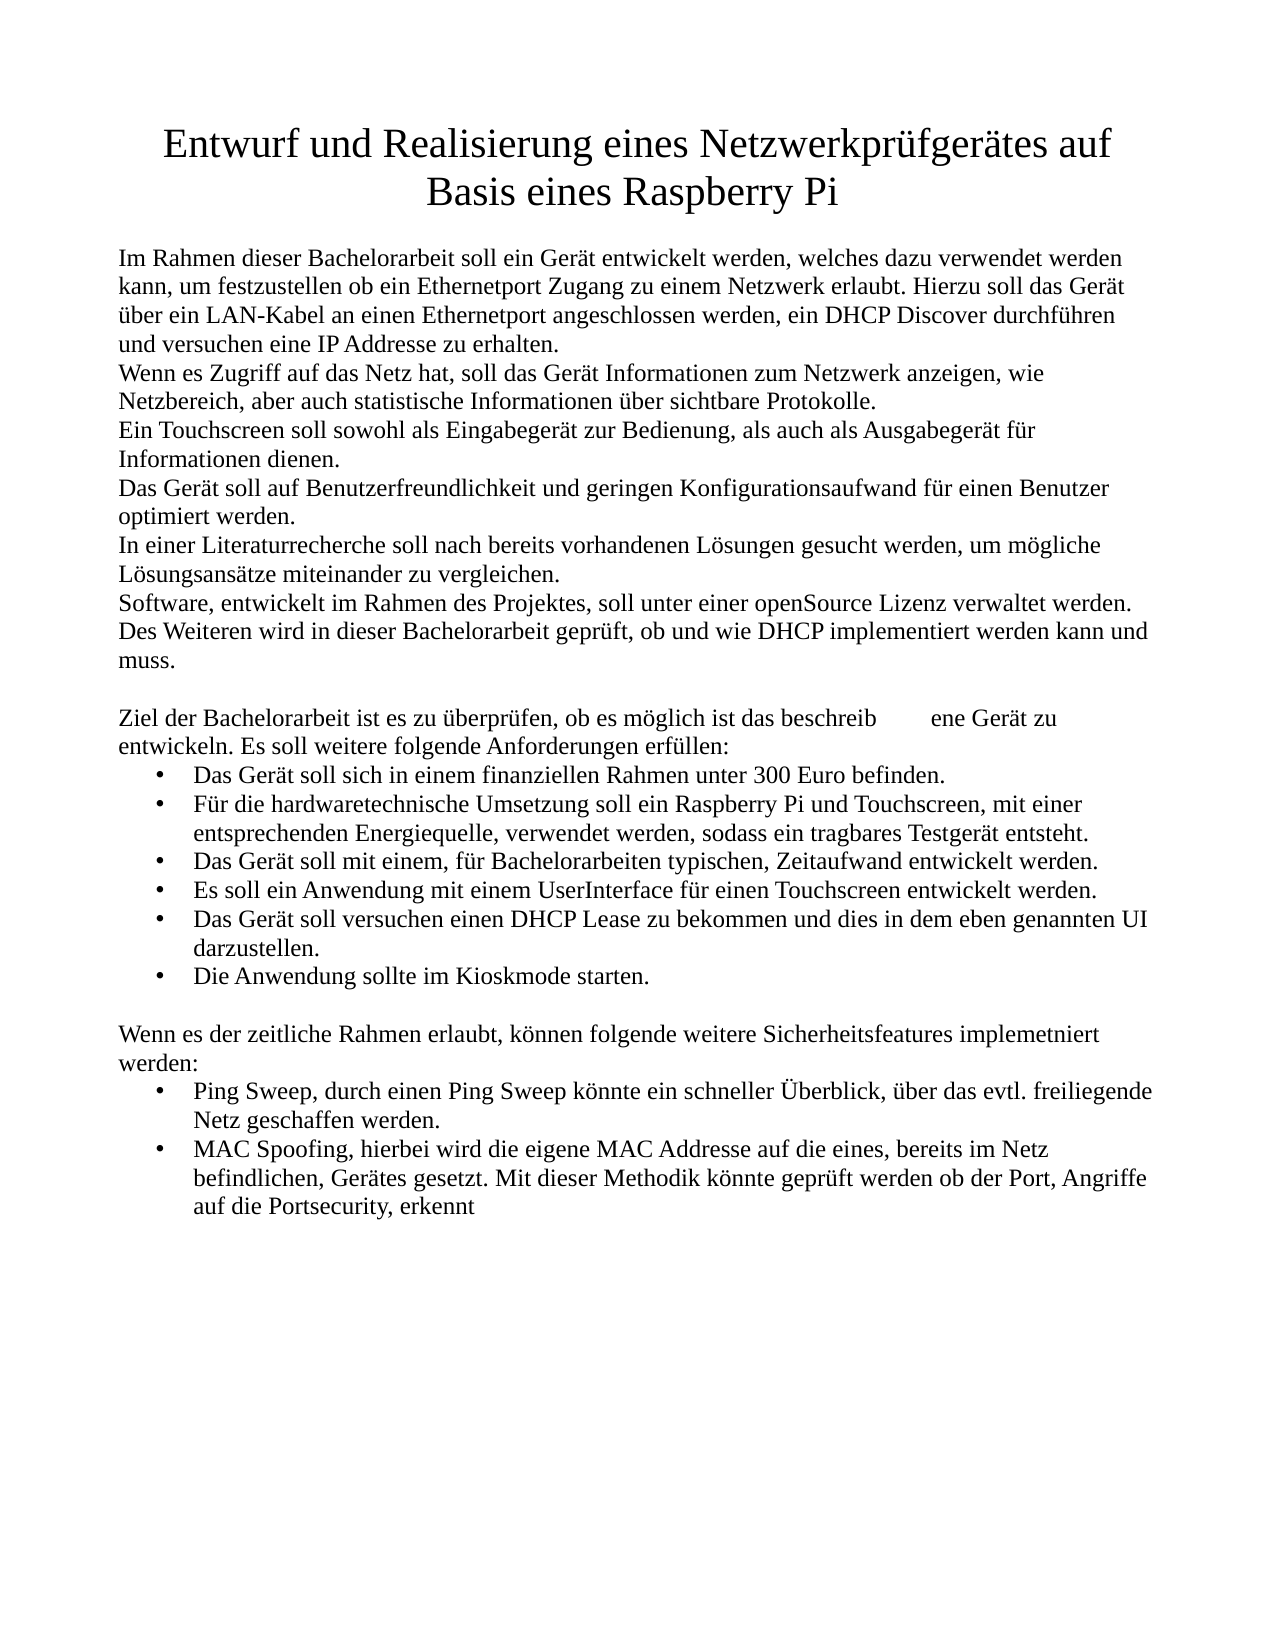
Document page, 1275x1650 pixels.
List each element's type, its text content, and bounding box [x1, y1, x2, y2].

list Ping Sweep, durch einen Ping Sweep könnte ein schneller Überblick, über das evtl. freiliegende Netz geschaffen werden. [156, 1076, 1157, 1134]
text Im Rahmen dieser Bachelorarbeit soll ein Gerät entwickelt werden, welches dazu verwendet werden kann, um festzustellen ob ein Ethernetport Zugang zu einem Netzwerk erlaubt. Hierzu soll das Gerät über ein LAN-Kabel an einen Ethernetport angeschlossen werden, ein DHCP Discover durchführen und versuchen eine IP Addresse zu erhalten. [118, 243, 1157, 358]
list Für die hardwaretechnische Umsetzung soll ein Raspberry Pi und Touchscreen, mit einer entsprechenden Energiequelle, verwendet werden, sodass ein tragbares Testgerät entsteht. [156, 789, 1157, 846]
list Das Gerät soll versuchen einen DHCP Lease zu bekommen und dies in dem eben genannten UI darzustellen. [156, 904, 1157, 961]
text Wenn es der zeitliche Rahmen erlaubt, können folgende weitere Sicherheitsfeatures implemetniert werden: [118, 1019, 1157, 1076]
text Das Gerät soll auf Benutzerfreundlichkeit und geringen Konfigurationsaufwand für einen Benutzer optimiert werden. [118, 473, 1157, 530]
list Das Gerät soll mit einem, für Bachelorarbeiten typischen, Zeitaufwand entwickelt werden. [156, 846, 1157, 875]
text Ziel der Bachelorarbeit ist es zu überprüfen, ob es möglich ist das beschreib ene Gerät zu entwickeln. Es soll weitere folgende Anforderungen erfüllen: [118, 703, 1157, 760]
text Des Weiteren wird in dieser Bachelorarbeit geprüft, ob und wie DHCP implementiert werden kann und muss. [118, 616, 1157, 674]
text Entwurf und Realisierung eines Netzwerkprüfgerätes auf Basis eines Raspberry Pi [118, 118, 1157, 214]
list MAC Spoofing, hierbei wird die eigene MAC Addresse auf die eines, bereits im Netz befindlichen, Gerätes gesetzt. Mit dieser Methodik könnte geprüft werden ob der Port, Angriffe auf die Portsecurity, erkennt [156, 1134, 1157, 1220]
text Software, entwickelt im Rahmen des Projektes, soll unter einer openSource Lizenz verwaltet werden. [118, 588, 1157, 616]
list Die Anwendung sollte im Kioskmode starten. [156, 961, 1157, 990]
list Es soll ein Anwendung mit einem UserInterface für einen Touchscreen entwickelt werden. [156, 875, 1157, 904]
text Ein Touchscreen soll sowohl als Eingabegerät zur Bedienung, als auch als Ausgabegerät für Informationen dienen. [118, 415, 1157, 473]
list Das Gerät soll sich in einem finanziellen Rahmen unter 300 Euro befinden. [156, 760, 1157, 789]
text In einer Literaturrecherche soll nach bereits vorhandenen Lösungen gesucht werden, um mögliche Lösungsansätze miteinander zu vergleichen. [118, 530, 1157, 588]
text Wenn es Zugriff auf das Netz hat, soll das Gerät Informationen zum Netzwerk anzeigen, wie Netzbereich, aber auch statistische Informationen über sichtbare Protokolle. [118, 358, 1157, 415]
